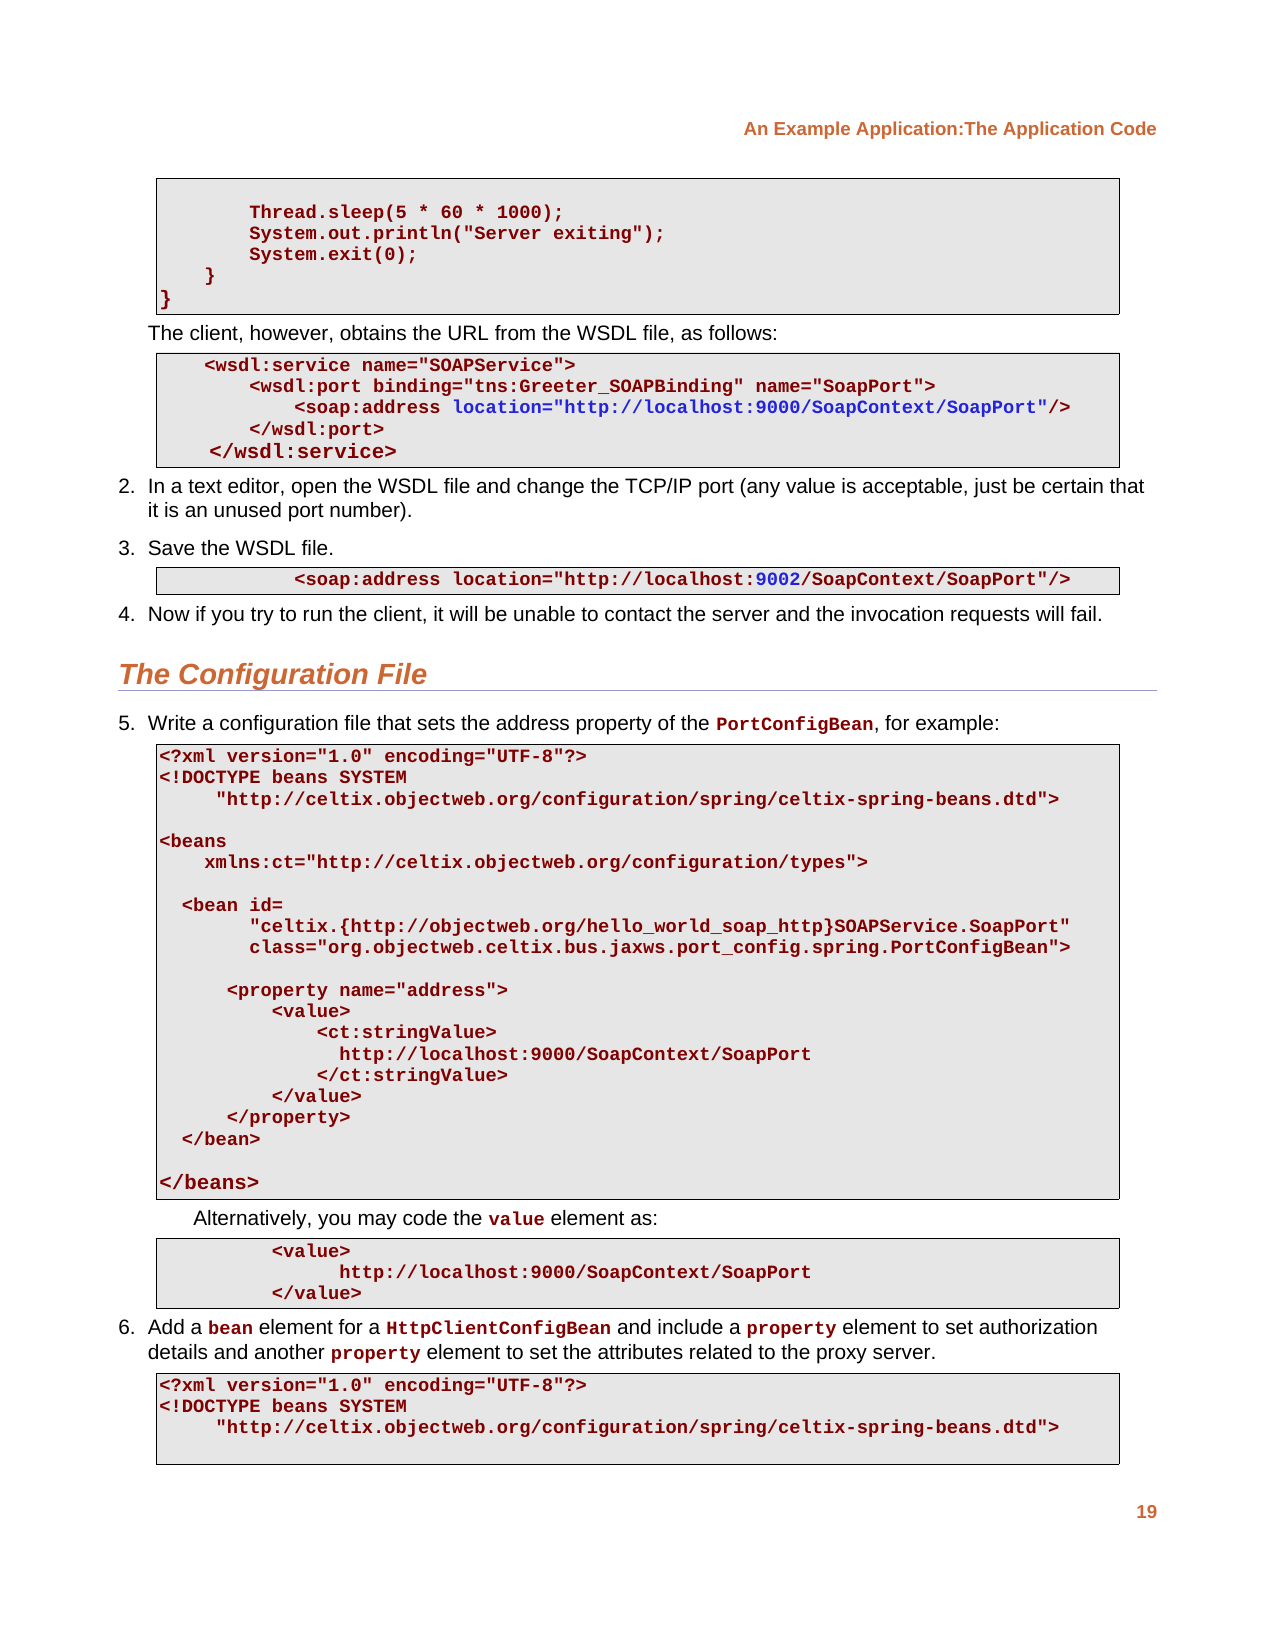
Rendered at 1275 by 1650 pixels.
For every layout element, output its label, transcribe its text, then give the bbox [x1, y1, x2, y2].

text class="org.objectweb.celtix.bus.jaxws.port_config.spring.PortConfigBean"> [157, 935, 1119, 956]
list Write a configuration file that sets the address property of the PortConfigBean, for example: [118, 712, 1157, 736]
text <soap:address location="http://localhost:9002/SoapContext/SoapPort"/> [157, 568, 1119, 594]
text </value> [157, 1281, 1119, 1308]
text xmlns:ct="http://celtix.objectweb.org/configuration/types"> [157, 850, 1119, 871]
text <!DOCTYPE beans SYSTEM [157, 1394, 1119, 1415]
text <bean id= [157, 893, 1119, 914]
text "celtix.{http://objectweb.org/hello_world_soap_http}SOAPService.SoapPort" [157, 914, 1119, 935]
text </ct:stringValue> [157, 1063, 1119, 1084]
text "http://celtix.objectweb.org/configuration/spring/celtix-spring-beans.dtd"> [157, 1415, 1119, 1436]
text </beans> [157, 1169, 1119, 1199]
text <?xml version="1.0" encoding="UTF-8"?> [157, 1374, 1119, 1394]
text <property name="address"> [157, 978, 1119, 999]
list Save the WSDL file. [118, 536, 1157, 559]
text </property> [157, 1105, 1119, 1126]
text } [157, 284, 1119, 314]
text } [157, 263, 1119, 284]
text <!DOCTYPE beans SYSTEM [157, 765, 1119, 786]
text <wsdl:service name="SOAPService"> [157, 354, 1119, 374]
text Thread.sleep(5 * 60 * 1000); [157, 199, 1119, 221]
list The client, however, obtains the URL from the WSDL file, as follows: [148, 322, 1157, 345]
text <wsdl:port binding="tns:Greeter_SOAPBinding" name="SoapPort"> [157, 374, 1119, 395]
subtitle The Configuration File [118, 658, 1157, 690]
text </bean> [157, 1126, 1119, 1148]
text System.exit(0); [157, 242, 1119, 263]
text <?xml version="1.0" encoding="UTF-8"?> [157, 745, 1119, 765]
text <value> [157, 999, 1119, 1020]
text System.out.println("Server exiting"); [157, 221, 1119, 242]
list In a text editor, open the WSDL file and change the TCP/IP port (any value is acceptable, just be certain that it is an unused port number). [118, 475, 1157, 521]
text Alternatively, you may code the value element as: [193, 1206, 1157, 1231]
text <soap:address location="http://localhost:9000/SoapContext/SoapPort"/> [157, 395, 1119, 416]
text <beans [157, 829, 1119, 850]
text </value> [157, 1084, 1119, 1105]
text "http://celtix.objectweb.org/configuration/spring/celtix-spring-beans.dtd"> [157, 786, 1119, 808]
text http://localhost:9000/SoapContext/SoapPort [157, 1041, 1119, 1063]
text <ct:stringValue> [157, 1020, 1119, 1041]
list Add a bean element for a HttpClientConfigBean and include a property element to set authorization details and another property element to set the attributes related to the proxy server. [118, 1316, 1157, 1365]
text </wsdl:port> [157, 416, 1119, 437]
list Now if you try to run the client, it will be unable to contact the server and the invocation requests will fail. [118, 602, 1157, 625]
text </wsdl:service> [157, 437, 1119, 467]
text <value> [157, 1239, 1119, 1259]
text http://localhost:9000/SoapContext/SoapPort [157, 1259, 1119, 1281]
